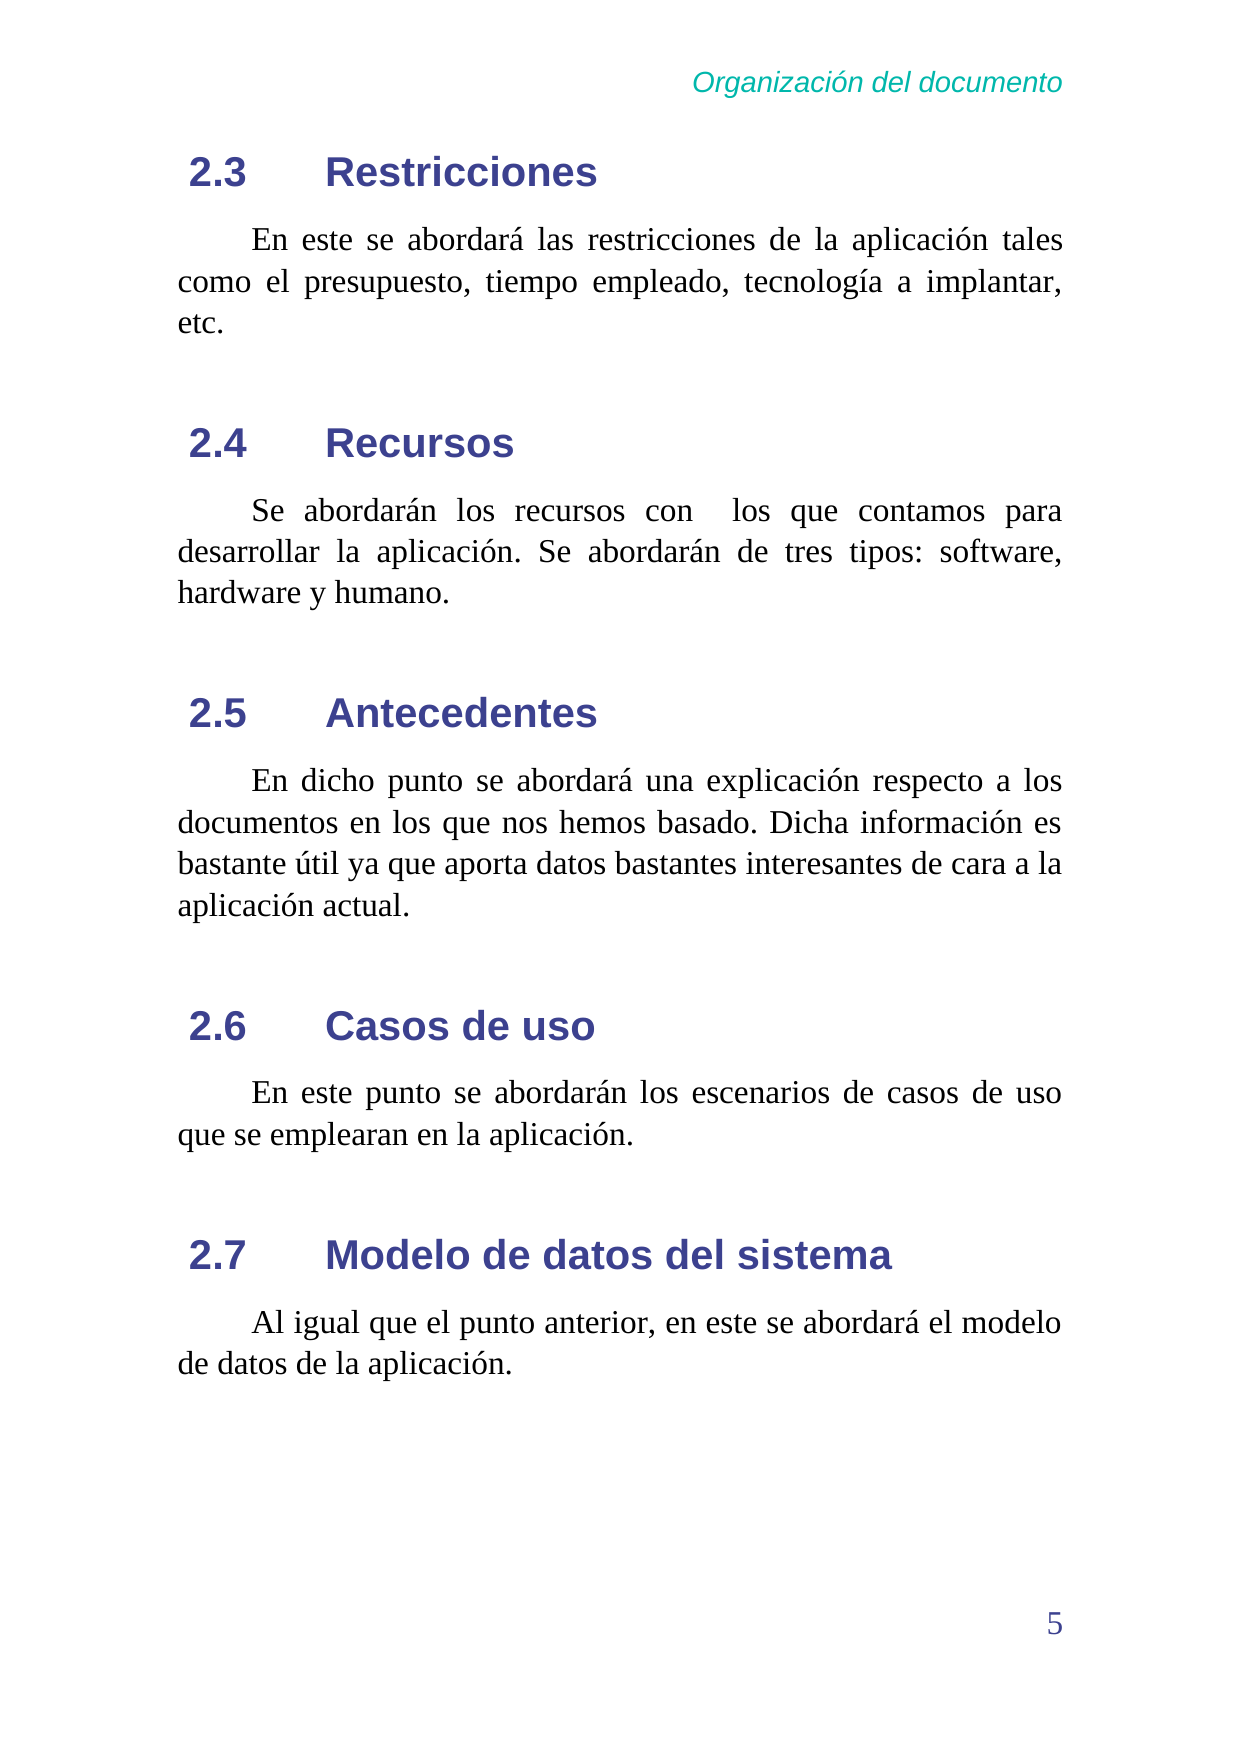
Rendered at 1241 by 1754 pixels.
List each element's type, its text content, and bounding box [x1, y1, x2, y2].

subtitle Casos de uso [177, 1001, 1063, 1049]
subtitle Antecedentes [177, 689, 1063, 737]
text Se abordarán los recursos con los que contamos para desarrollar la aplicación. Se abordarán de tres tipos: software, hardware y humano. [177, 490, 1063, 611]
text Al igual que el punto anterior, en este se abordará el modelo de datos de la aplicación. [177, 1302, 1063, 1382]
text En este se abordará las restricciones de la aplicación tales como el presupuesto, tiempo empleado, tecnología a implantar, etc. [177, 219, 1063, 341]
subtitle Recursos [177, 418, 1063, 466]
text En este punto se abordarán los escenarios de casos de uso que se emplearan en la aplicación. [177, 1073, 1063, 1152]
subtitle Restricciones [177, 148, 1063, 196]
text En dicho punto se abordará una explicación respecto a los documentos en los que nos hemos basado. Dicha información es bastante útil ya que aporta datos bastantes interesantes de cara a la aplicación actual. [177, 761, 1063, 923]
subtitle Modelo de datos del sistema [177, 1230, 1063, 1278]
